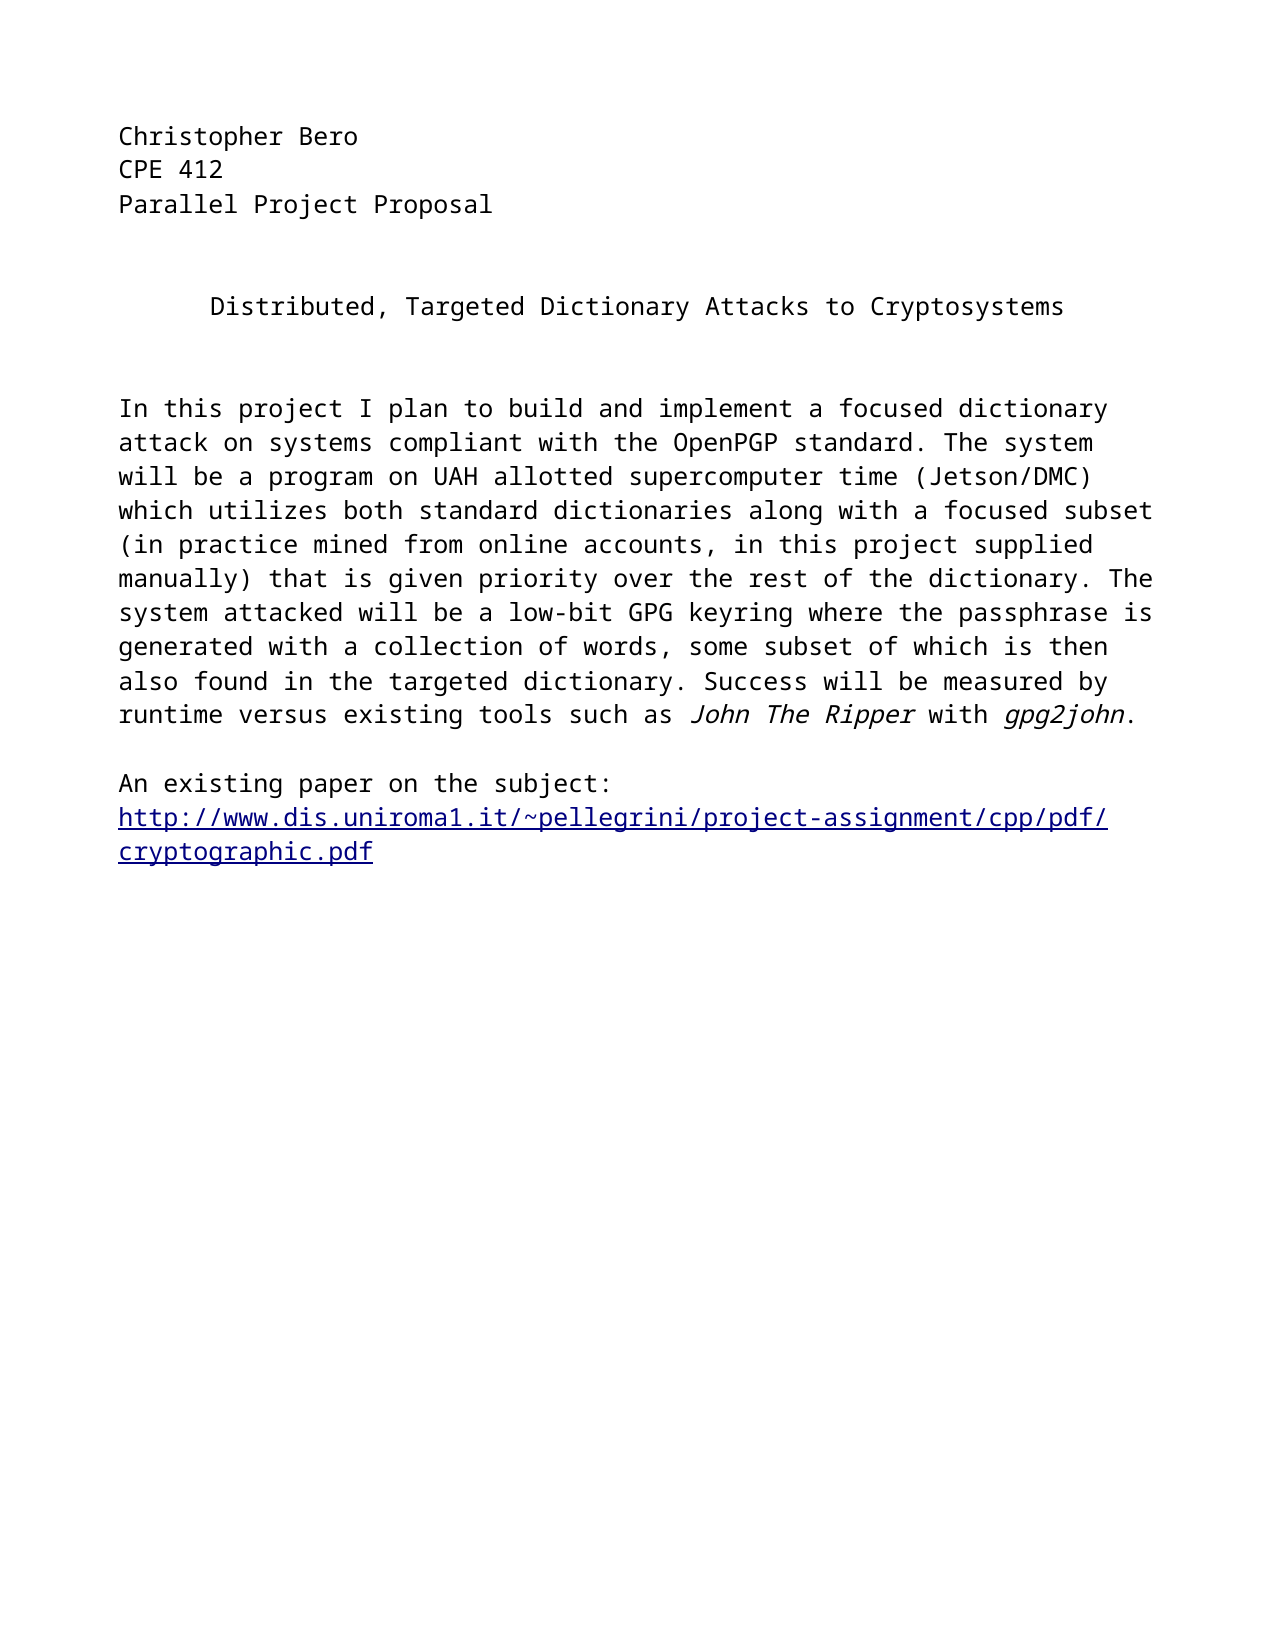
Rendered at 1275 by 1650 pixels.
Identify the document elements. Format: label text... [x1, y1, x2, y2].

text In this project I plan to build and implement a focused dictionary attack on systems compliant with the OpenPGP standard. The system will be a program on UAH allotted supercomputer time (Jetson/DMC) which utilizes both standard dictionaries along with a focused subset (in practice mined from online accounts, in this project supplied manually) that is given priority over the rest of the dictionary. The system attacked will be a low-bit GPG keyring where the passphrase is generated with a collection of words, some subset of which is then also found in the targeted dictionary. Success will be measured by runtime versus existing tools such as John The Ripper with gpg2john. [118, 391, 1157, 731]
text Parallel Project Proposal [118, 186, 1157, 220]
text Distributed, Targeted Dictionary Attacks to Cryptosystems [118, 288, 1157, 322]
text Christopher Bero [118, 118, 1157, 152]
text An existing paper on the subject: [118, 765, 1157, 799]
text http://www.dis.uniroma1.it/~pellegrini/project-assignment/cpp/pdf/cryptographic.pdf [118, 799, 1157, 867]
text CPE 412 [118, 152, 1157, 186]
